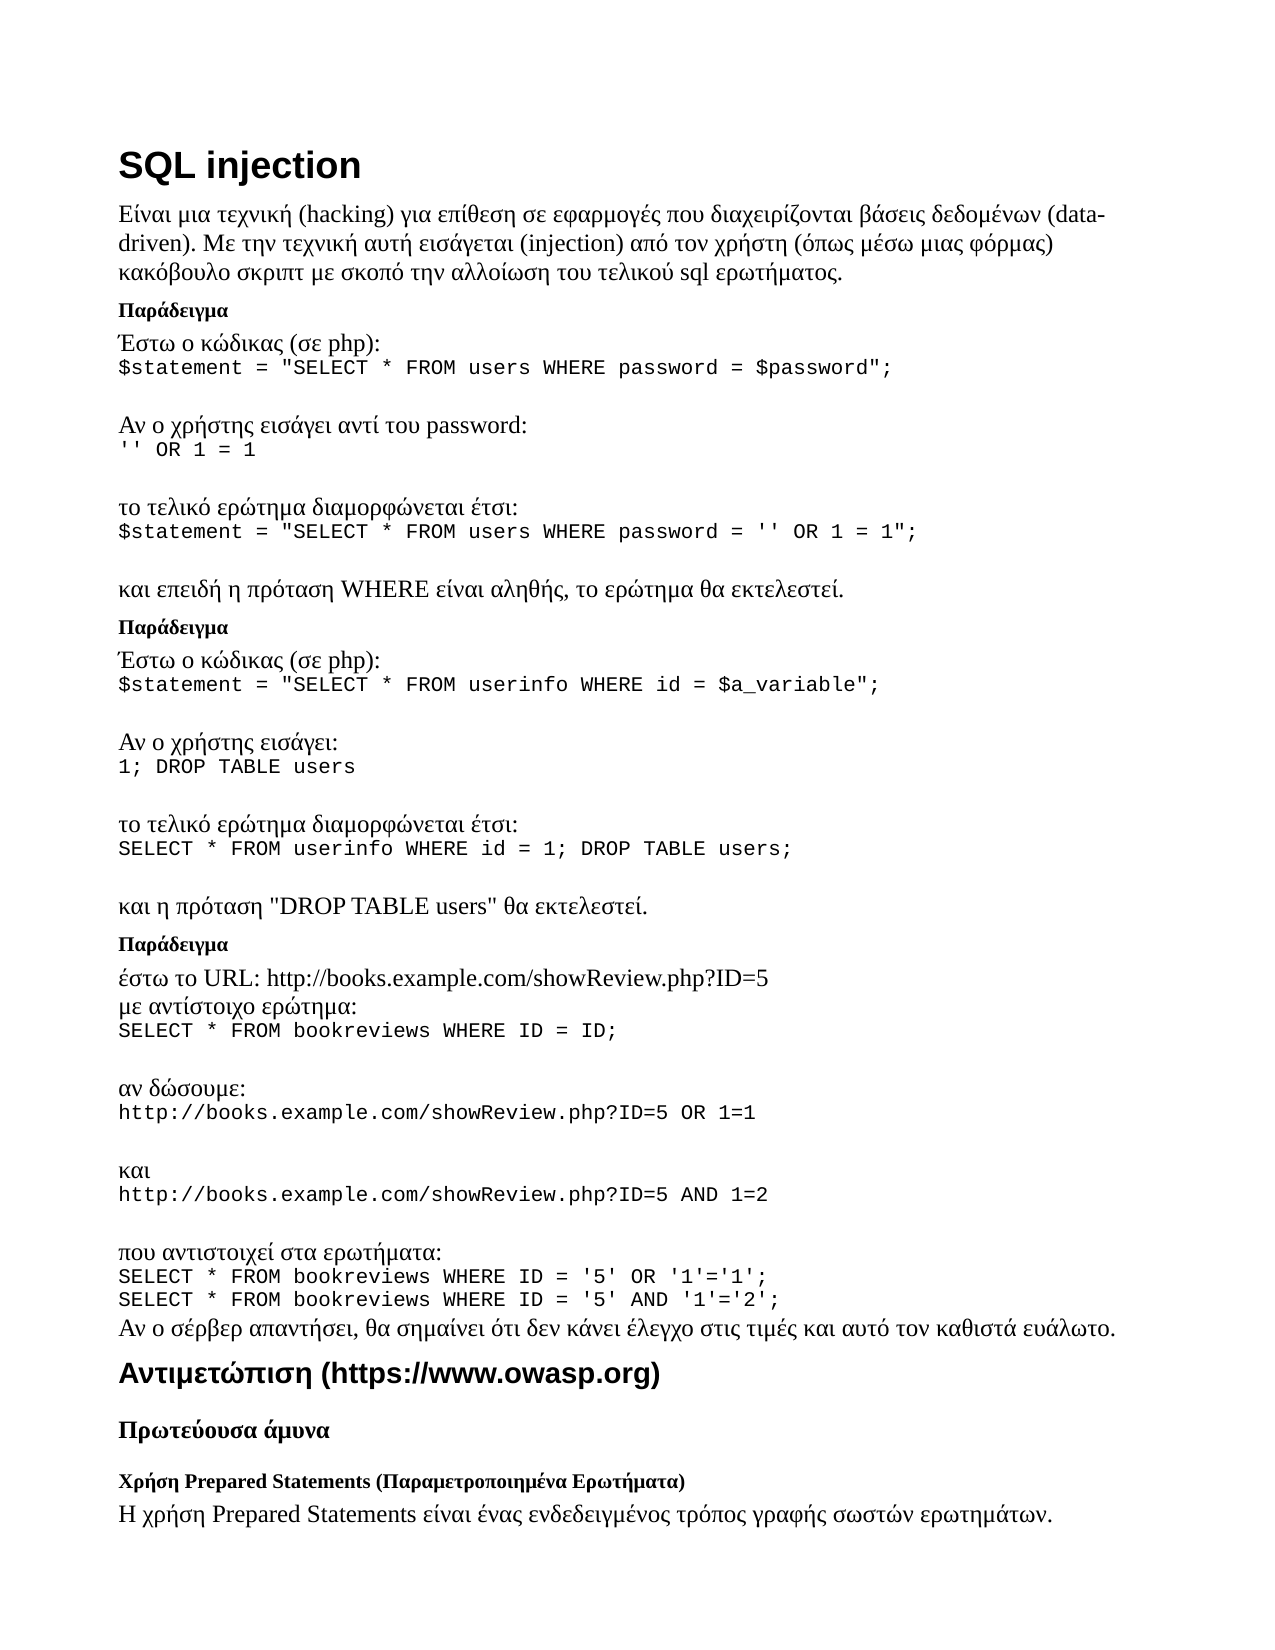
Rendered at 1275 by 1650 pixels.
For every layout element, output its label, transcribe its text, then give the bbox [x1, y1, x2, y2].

text $statement = "SELECT * FROM users WHERE password = '' OR 1 = 1"; [118, 521, 1157, 544]
subtitle Αντιμετώπιση (https://www.owasp.org) [118, 1356, 1157, 1390]
text Έστω ο κώδικας (σε php): [118, 328, 1157, 357]
text 1; DROP TABLE users [118, 756, 1157, 780]
text και [118, 1155, 1157, 1184]
text '' OR 1 = 1 [118, 439, 1157, 463]
text Έστω ο κώδικας (σε php): [118, 646, 1157, 674]
text Η χρήση Prepared Statements είναι ένας ενδεδειγμένος τρόπος γραφής σωστών ερωτημάτων. [118, 1499, 1157, 1528]
text http://books.example.com/showReview.php?ID=5 OR 1=1 [118, 1102, 1157, 1126]
text Αν ο σέρβερ απαντήσει, θα σημαίνει ότι δεν κάνει έλεγχο στις τιμές και αυτό τον καθιστά ευάλωτο. [118, 1313, 1157, 1342]
text http://books.example.com/showReview.php?ID=5 AND 1=2 [118, 1184, 1157, 1208]
subtitle SQL injection [118, 143, 1157, 187]
text το τελικό ερώτημα διαμορφώνεται έτσι: [118, 809, 1157, 838]
text αν δώσουμε: [118, 1073, 1157, 1102]
subtitle Παράδειγμα [118, 615, 1157, 639]
text και η πρόταση "DROP TABLE users" θα εκτελεστεί. [118, 891, 1157, 920]
text $statement = "SELECT * FROM users WHERE password = $password"; [118, 357, 1157, 381]
subtitle Πρωτεύουσα άμυνα [118, 1415, 1157, 1444]
text SELECT * FROM bookreviews WHERE ID = '5' AND '1'='2'; [118, 1289, 1157, 1313]
subtitle Παράδειγμα [118, 932, 1157, 956]
text Αν ο χρήστης εισάγει αντί του password: [118, 410, 1157, 439]
text που αντιστοιχεί στα ερωτήματα: [118, 1237, 1157, 1266]
text SELECT * FROM bookreviews WHERE ID = ID; [118, 1020, 1157, 1044]
subtitle Χρήση Prepared Statements (Παραμετροποιημένα Ερωτήματα) [118, 1469, 1157, 1493]
text το τελικό ερώτημα διαμορφώνεται έτσι: [118, 492, 1157, 521]
text Είναι μια τεχνική (hacking) για επίθεση σε εφαρμογές που διαχειρίζονται βάσεις δεδομένων (data-driven). Με την τεχνική αυτή εισάγεται (injection) από τον χρήστη (όπως μέσω μιας φόρμας) κακόβουλο σκριπτ με σκοπό την αλλοίωση του τελικού sql ερωτήματος. [118, 199, 1157, 286]
subtitle Παράδειγμα [118, 298, 1157, 322]
text SELECT * FROM bookreviews WHERE ID = '5' OR '1'='1'; [118, 1266, 1157, 1289]
text και επειδή η πρόταση WHERE είναι αληθής, το ερώτημα θα εκτελεστεί. [118, 574, 1157, 603]
text Αν ο χρήστης εισάγει: [118, 727, 1157, 756]
text SELECT * FROM userinfo WHERE id = 1; DROP TABLE users; [118, 838, 1157, 862]
text έστω το URL: http://books.example.com/showReview.php?ID=5 [118, 963, 1157, 991]
text $statement = "SELECT * FROM userinfo WHERE id = $a_variable"; [118, 674, 1157, 698]
text με αντίστοιχο ερώτημα: [118, 991, 1157, 1020]
